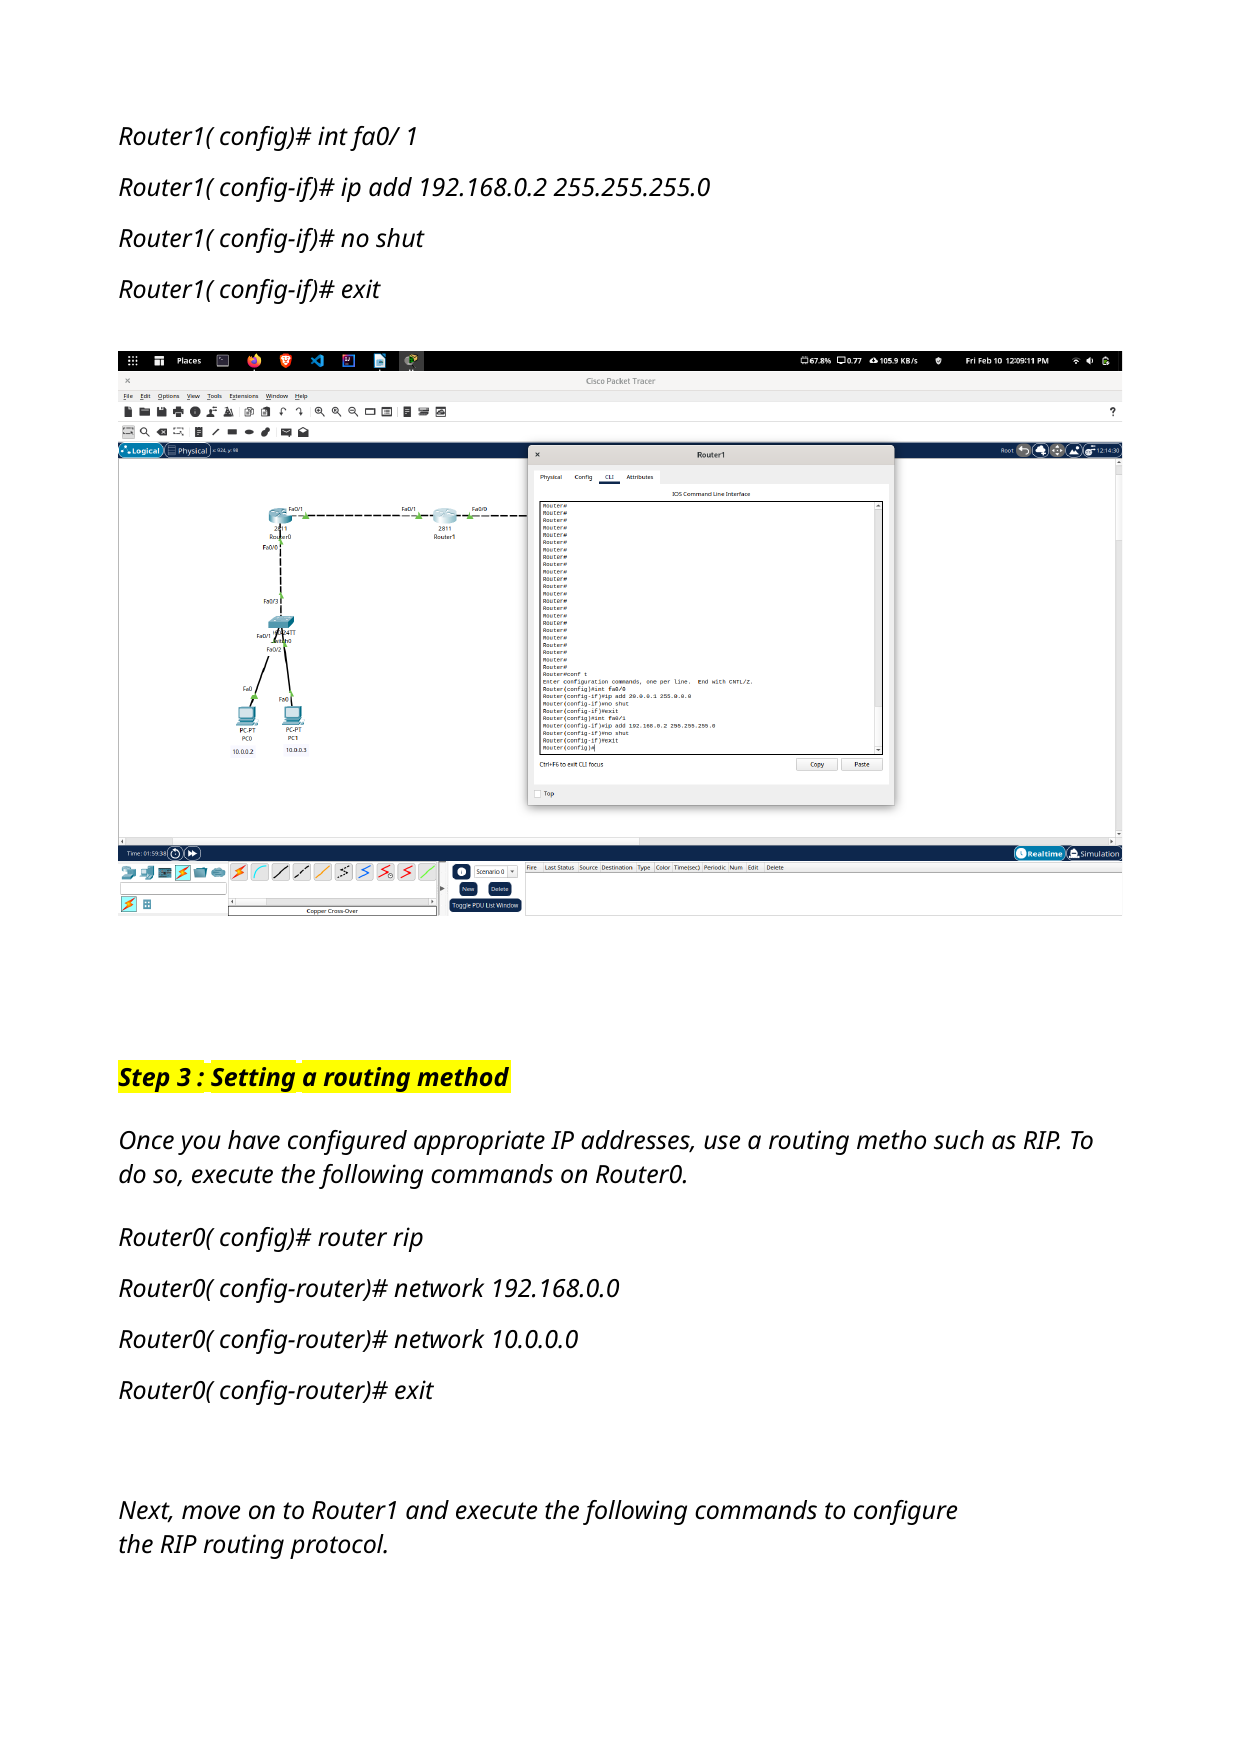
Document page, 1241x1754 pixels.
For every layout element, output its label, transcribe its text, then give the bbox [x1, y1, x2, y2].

text Next, move on to Router1 and execute the following commands to configure [118, 1493, 1122, 1527]
text the RIP routing protocol. [118, 1527, 1122, 1589]
picture [118, 351, 1123, 916]
text Once you have configured appropriate IP addresses, use a routing metho such as RIP. To do so, execute the following commands on Router0. [118, 1122, 1122, 1219]
text Router0( config)# router rip Router0( config-router)# network 192.168.0.0 Router0( config-router)# network 10.0.0.0 Router0( config-router)# exit [118, 1219, 1122, 1449]
text Router1( config)# int fa0/ 1 Router1( config-if)# ip add 192.168.0.2 255.255.255.0 Router1( config-if)# no shut Router1( config-if)# exit [118, 118, 1122, 305]
text Step 3 : Setting a routing method [118, 1059, 1122, 1122]
